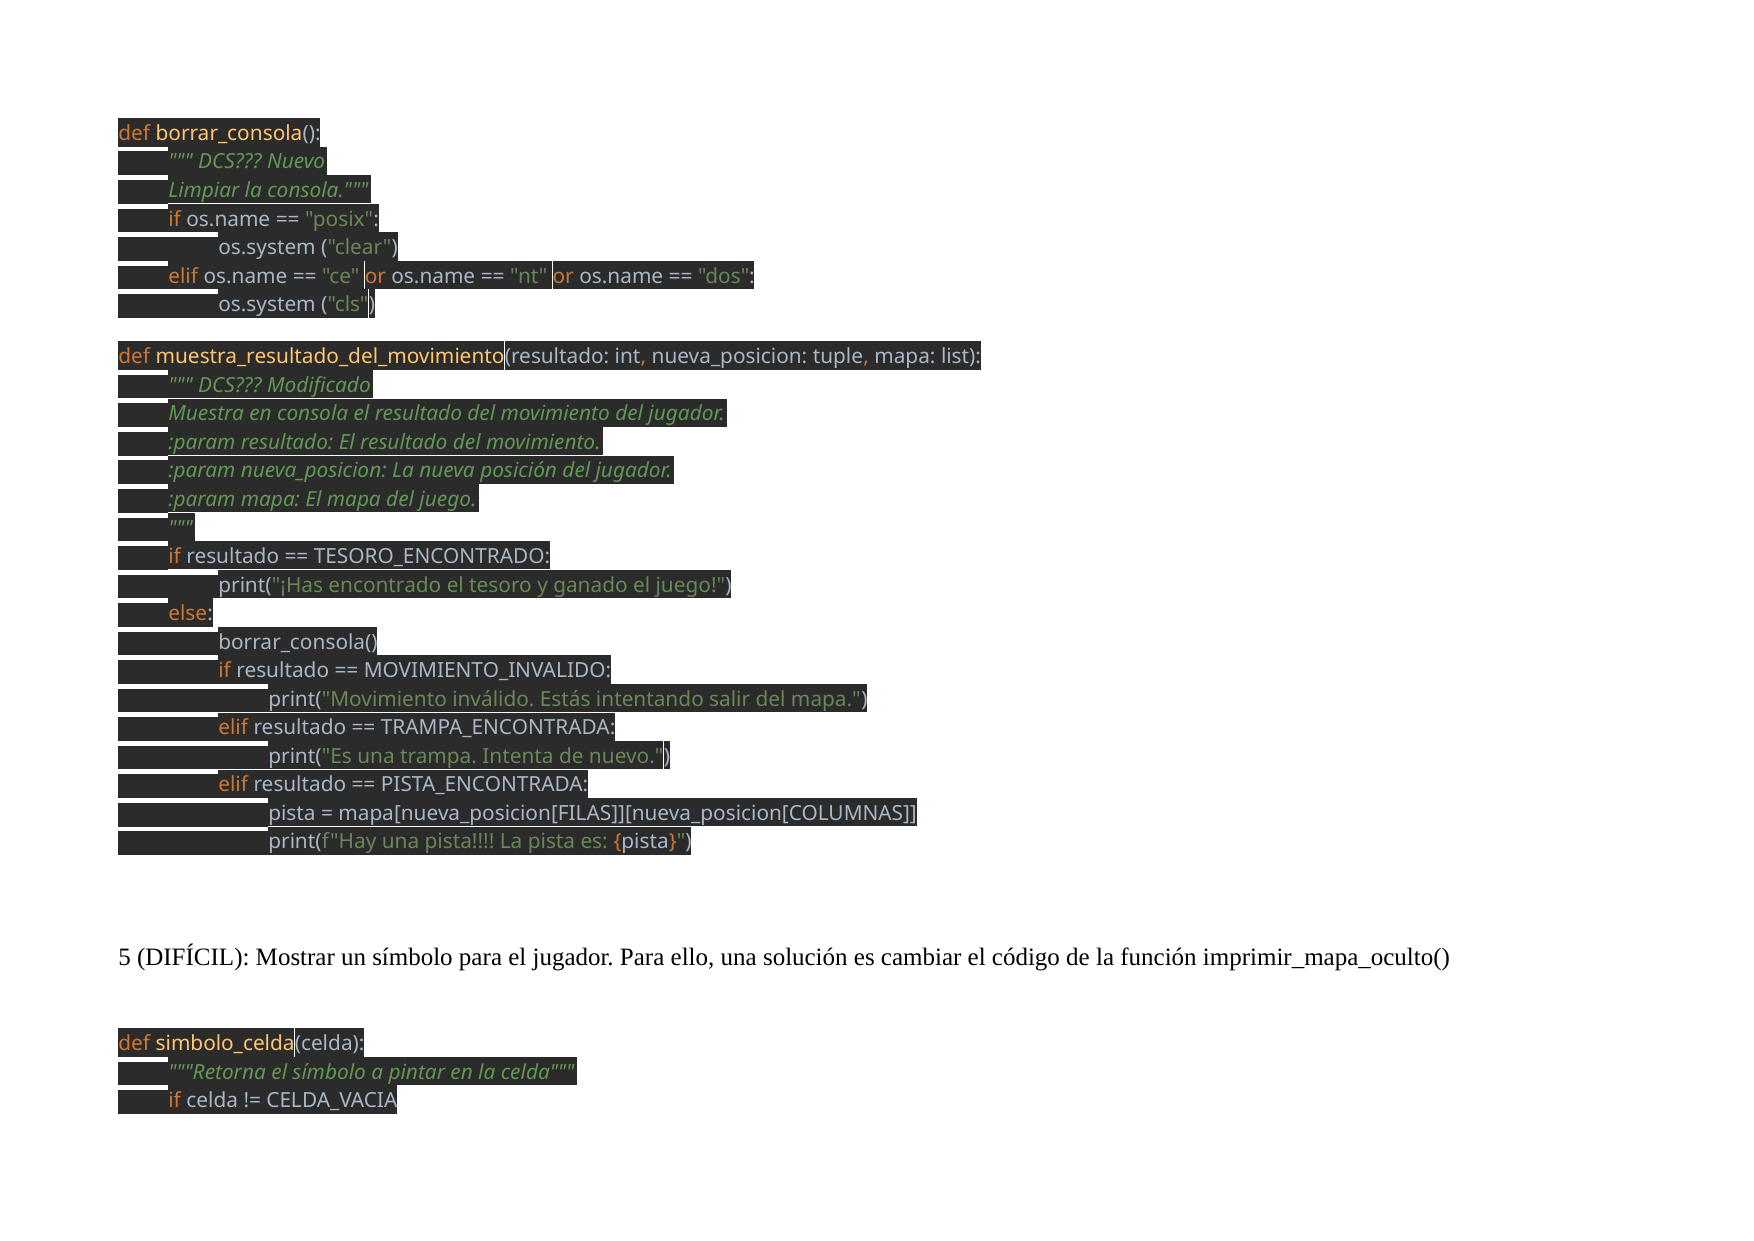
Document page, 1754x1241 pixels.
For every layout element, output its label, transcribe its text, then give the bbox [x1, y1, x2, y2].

table_header def simbolo_celda(celda): """Retorna el símbolo a pintar en la celda""" if celda != CELDA_VACIA [118, 1028, 1636, 1114]
table_cell def borrar_consola(): """ DCS??? Nuevo Limpiar la consola.""" if os.name == "posix": os.system ("clear") elif os.name == "ce" or os.name == "nt" or os.name == "dos": os.system ("cls") def muestra_resultado_del_movimiento(resultado: int, nueva_posicion: tuple, mapa: list): """ DCS??? Modificado Muestra en consola el resultado del movimiento del jugador. :param resultado: El resultado del movimiento. :param nueva_posicion: La nueva posición del jugador. :param mapa: El mapa del juego. """ if resultado == TESORO_ENCONTRADO: print("¡Has encontrado el tesoro y ganado el juego!") else: borrar_consola() if resultado == MOVIMIENTO_INVALIDO: print("Movimiento inválido. Estás intentando salir del mapa.") elif resultado == TRAMPA_ENCONTRADA: print("Es una trampa. Intenta de nuevo.") elif resultado == PISTA_ENCONTRADA: pista = mapa[nueva_posicion[FILAS]][nueva_posicion[COLUMNAS]] print(f"Hay una pista!!!! La pista es: {pista}") [118, 118, 1636, 913]
text 5 (DIFÍCIL): Mostrar un símbolo para el jugador. Para ello, una solución es cambiar el código de la función imprimir_mapa_oculto() [118, 942, 1636, 971]
